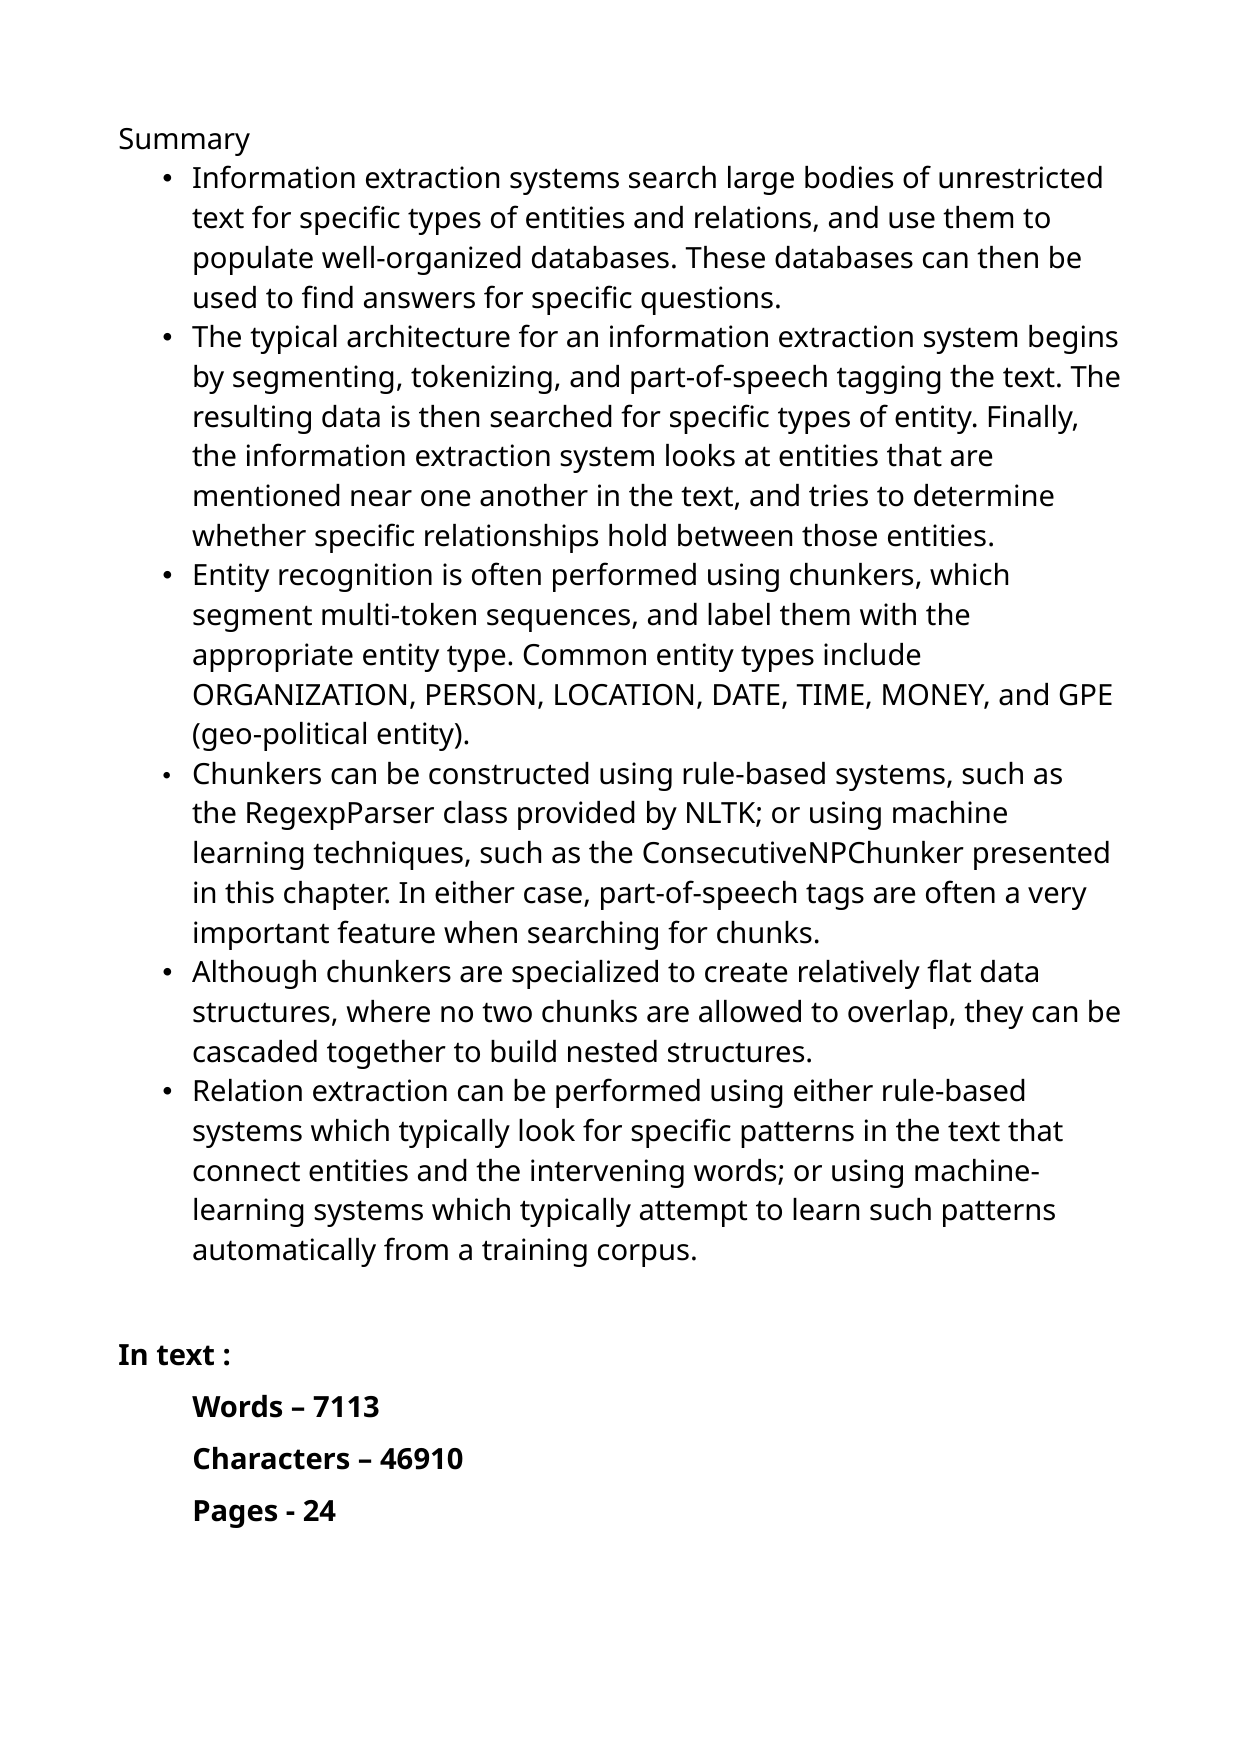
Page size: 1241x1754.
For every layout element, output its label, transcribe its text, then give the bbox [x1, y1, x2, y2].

text Summary [118, 118, 1122, 158]
list Information extraction systems search large bodies of unrestricted text for specific types of entities and relations, and use them to populate well-organized databases. These databases can then be used to find answers for specific questions. [162, 158, 1122, 317]
text Words – 7113 [118, 1386, 1122, 1426]
text Pages - 24 [118, 1490, 1122, 1530]
list Chunkers can be constructed using rule-based systems, such as the RegexpParser class provided by NLTK; or using machine learning techniques, such as the ConsecutiveNPChunker presented in this chapter. In either case, part-of-speech tags are often a very important feature when searching for chunks. [162, 753, 1122, 952]
list Although chunkers are specialized to create relatively flat data structures, where no two chunks are allowed to overlap, they can be cascaded together to build nested structures. [162, 952, 1122, 1071]
list Relation extraction can be performed using either rule-based systems which typically look for specific patterns in the text that connect entities and the intervening words; or using machine-learning systems which typically attempt to learn such patterns automatically from a training corpus. [162, 1071, 1122, 1269]
text In text : [118, 1334, 1122, 1373]
list The typical architecture for an information extraction system begins by segmenting, tokenizing, and part-of-speech tagging the text. The resulting data is then searched for specific types of entity. Finally, the information extraction system looks at entities that are mentioned near one another in the text, and tries to determine whether specific relationships hold between those entities. [162, 317, 1122, 555]
text Characters – 46910 [118, 1438, 1122, 1478]
list Entity recognition is often performed using chunkers, which segment multi-token sequences, and label them with the appropriate entity type. Common entity types include ORGANIZATION, PERSON, LOCATION, DATE, TIME, MONEY, and GPE (geo-political entity). [162, 555, 1122, 753]
